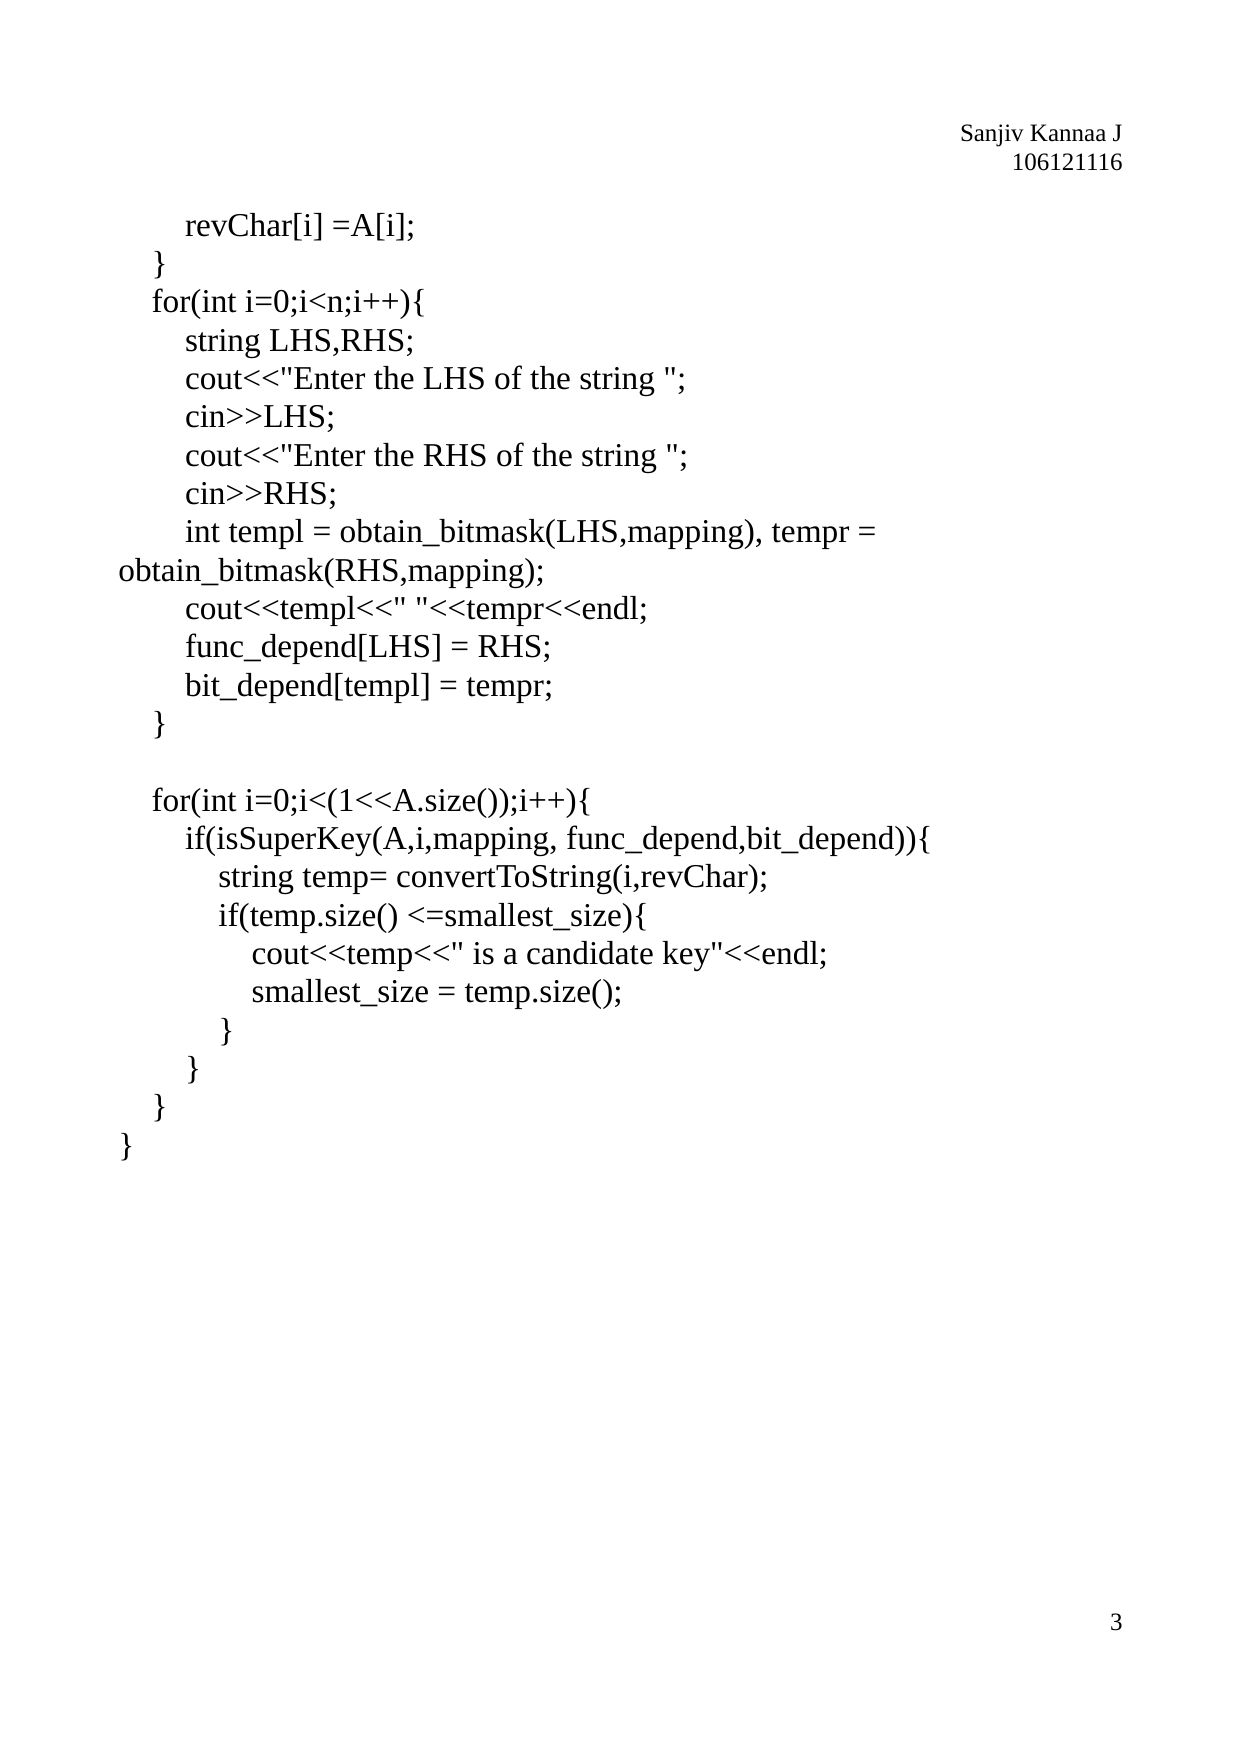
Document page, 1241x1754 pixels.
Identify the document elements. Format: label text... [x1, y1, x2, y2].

text cin>>RHS; [118, 473, 1122, 512]
text bit_depend[templ] = tempr; [118, 665, 1122, 703]
text smallest_size = temp.size(); [118, 972, 1122, 1010]
text if(temp.size() <=smallest_size){ [118, 895, 1122, 933]
text } [118, 1048, 1122, 1087]
text string LHS,RHS; [118, 320, 1122, 358]
text if(isSuperKey(A,i,mapping, func_depend,bit_depend)){ [118, 818, 1122, 857]
text for(int i=0;i<(1<<A.size());i++){ [118, 780, 1122, 818]
text int templ = obtain_bitmask(LHS,mapping), tempr = obtain_bitmask(RHS,mapping); [118, 512, 1122, 588]
text cout<<temp<<" is a candidate key"<<endl; [118, 933, 1122, 972]
text } [118, 703, 1122, 742]
text } [118, 1010, 1122, 1048]
text } [118, 243, 1122, 282]
text cout<<"Enter the LHS of the string "; [118, 358, 1122, 397]
text for(int i=0;i<n;i++){ [118, 282, 1122, 320]
text cout<<"Enter the RHS of the string "; [118, 435, 1122, 473]
text } [118, 1087, 1122, 1125]
text revChar[i] =A[i]; [118, 205, 1122, 243]
text string temp= convertToString(i,revChar); [118, 857, 1122, 895]
text cout<<templ<<" "<<tempr<<endl; [118, 588, 1122, 627]
text cin>>LHS; [118, 397, 1122, 435]
text } [118, 1125, 1122, 1163]
text func_depend[LHS] = RHS; [118, 627, 1122, 665]
